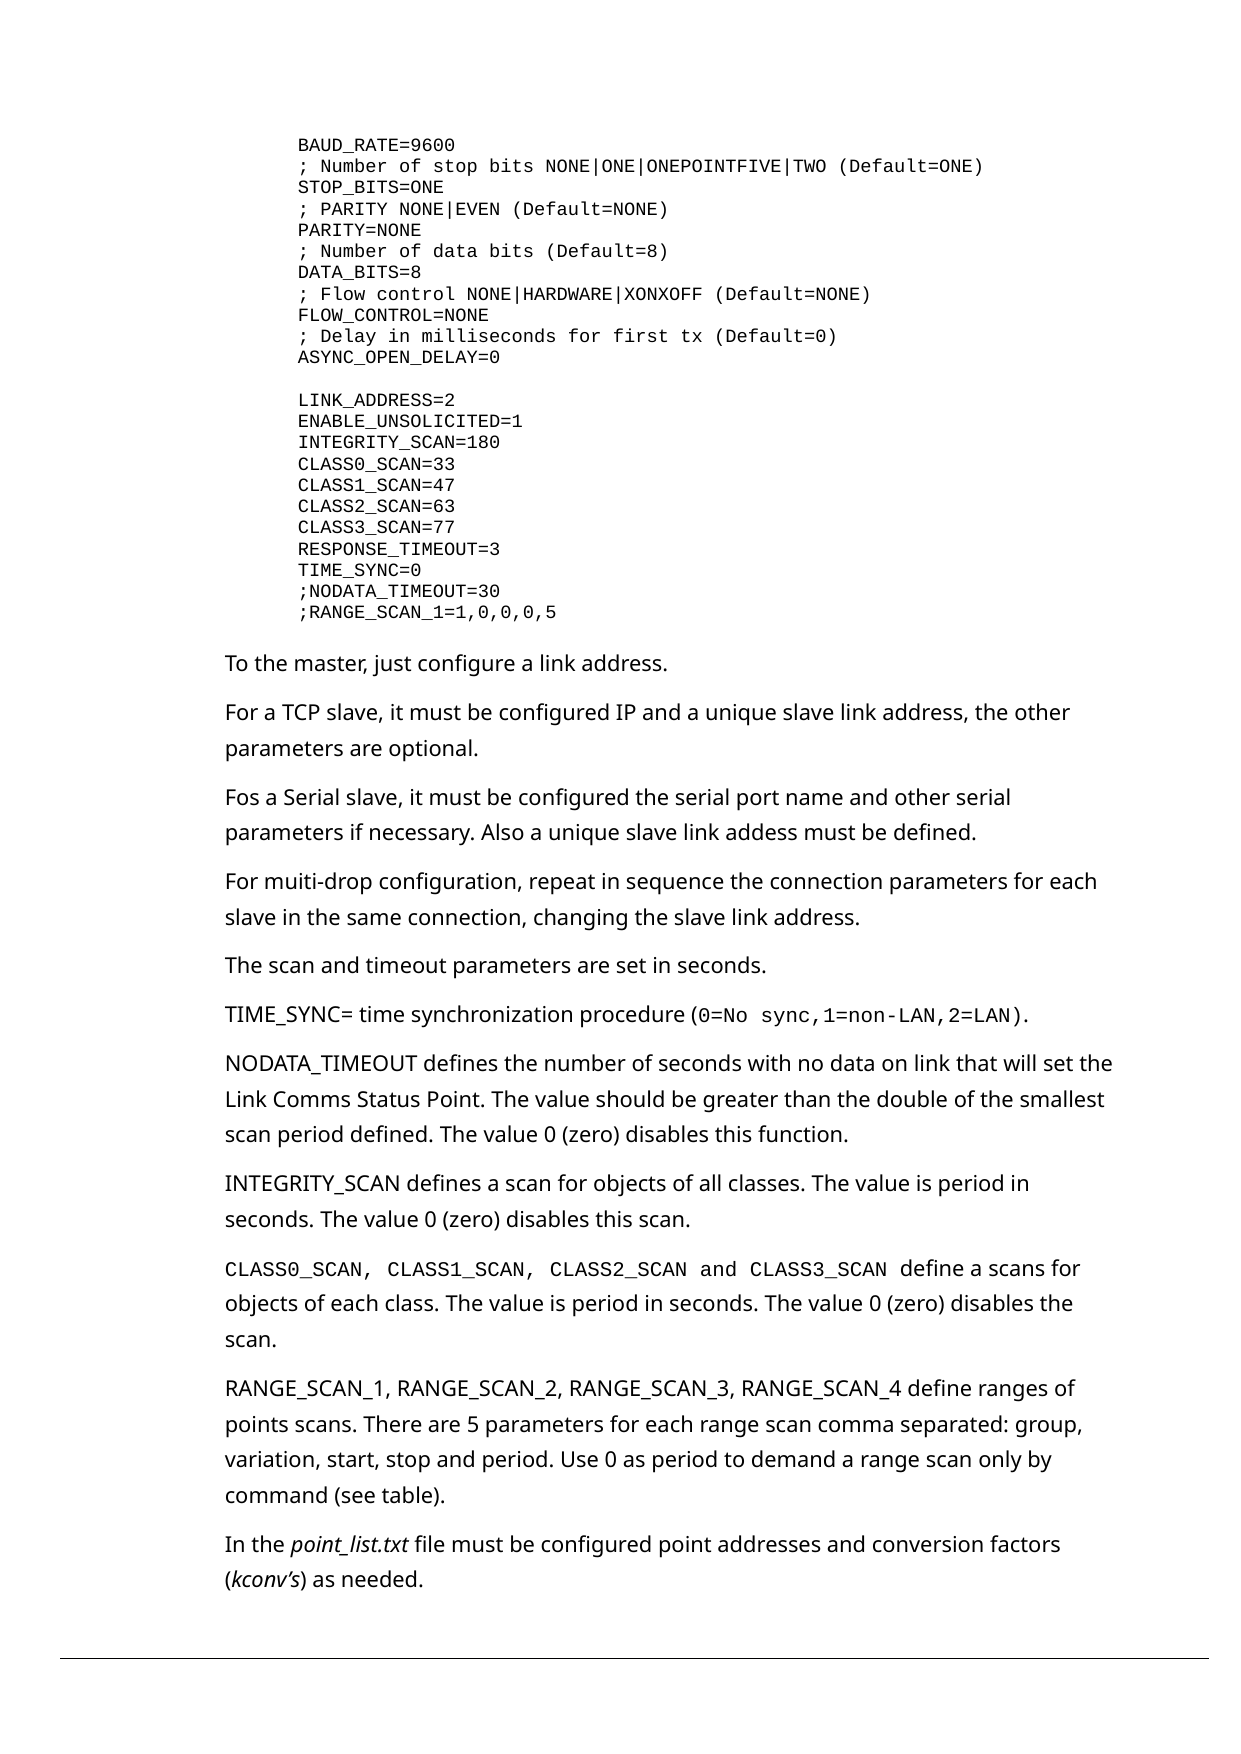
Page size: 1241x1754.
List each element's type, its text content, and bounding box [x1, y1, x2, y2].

text CLASS3_SCAN=77 [298, 518, 1122, 539]
text DATA_BITS=8 [298, 263, 1122, 284]
text The scan and timeout parameters are set in seconds. [224, 950, 1122, 980]
text ; Number of stop bits NONE|ONE|ONEPOINTFIVE|TWO (Default=ONE) [298, 157, 1122, 178]
text To the master, just configure a link address. [224, 648, 1122, 678]
text INTEGRITY_SCAN=180 [298, 433, 1122, 454]
text RANGE_SCAN_1, RANGE_SCAN_2, RANGE_SCAN_3, RANGE_SCAN_4 define ranges of points scans. There are 5 parameters for each range scan comma separated: group, variation, start, stop and period. Use 0 as period to demand a range scan only by command (see table). [224, 1373, 1122, 1510]
text ENABLE_UNSOLICITED=1 [298, 412, 1122, 433]
text CLASS0_SCAN, CLASS1_SCAN, CLASS2_SCAN and CLASS3_SCAN define a scans for objects of each class. The value is period in seconds. The value 0 (zero) disables the scan. [224, 1253, 1122, 1354]
text ; PARITY NONE|EVEN (Default=NONE) [298, 199, 1122, 221]
text ; Number of data bits (Default=8) [298, 242, 1122, 263]
text ;RANGE_SCAN_1=1,0,0,0,5 [298, 603, 1122, 624]
text BAUD_RATE=9600 [298, 136, 1122, 157]
text NODATA_TIMEOUT defines the number of seconds with no data on link that will set the Link Comms Status Point. The value should be greater than the double of the smallest scan period defined. The value 0 (zero) disables this function. [224, 1048, 1122, 1149]
text ASYNC_OPEN_DELAY=0 [298, 348, 1122, 369]
text CLASS0_SCAN=33 [298, 454, 1122, 476]
text Fos a Serial slave, it must be configured the serial port name and other serial parameters if necessary. Also a unique slave link addess must be defined. [224, 781, 1122, 847]
text STOP_BITS=ONE [298, 178, 1122, 199]
text CLASS2_SCAN=63 [298, 497, 1122, 518]
text LINK_ADDRESS=2 [298, 391, 1122, 412]
text ; Flow control NONE|HARDWARE|XONXOFF (Default=NONE) [298, 284, 1122, 306]
text FLOW_CONTROL=NONE [298, 306, 1122, 327]
text In the point_list.txt file must be configured point addresses and conversion factors (kconv’s) as needed. [224, 1529, 1122, 1594]
text ; Delay in milliseconds for first tx (Default=0) [298, 327, 1122, 348]
text RESPONSE_TIMEOUT=3 [298, 539, 1122, 561]
text CLASS1_SCAN=47 [298, 476, 1122, 497]
text TIME_SYNC= time synchronization procedure (0=No sync,1=non-LAN,2=LAN). [224, 999, 1122, 1029]
text INTEGRITY_SCAN defines a scan for objects of all classes. The value is period in seconds. The value 0 (zero) disables this scan. [224, 1168, 1122, 1234]
text For muiti-drop configuration, repeat in sequence the connection parameters for each slave in the same connection, changing the slave link address. [224, 866, 1122, 931]
text For a TCP slave, it must be configured IP and a unique slave link address, the other parameters are optional. [224, 697, 1122, 762]
text ;NODATA_TIMEOUT=30 [298, 582, 1122, 603]
text PARITY=NONE [298, 221, 1122, 242]
text TIME_SYNC=0 [298, 561, 1122, 582]
